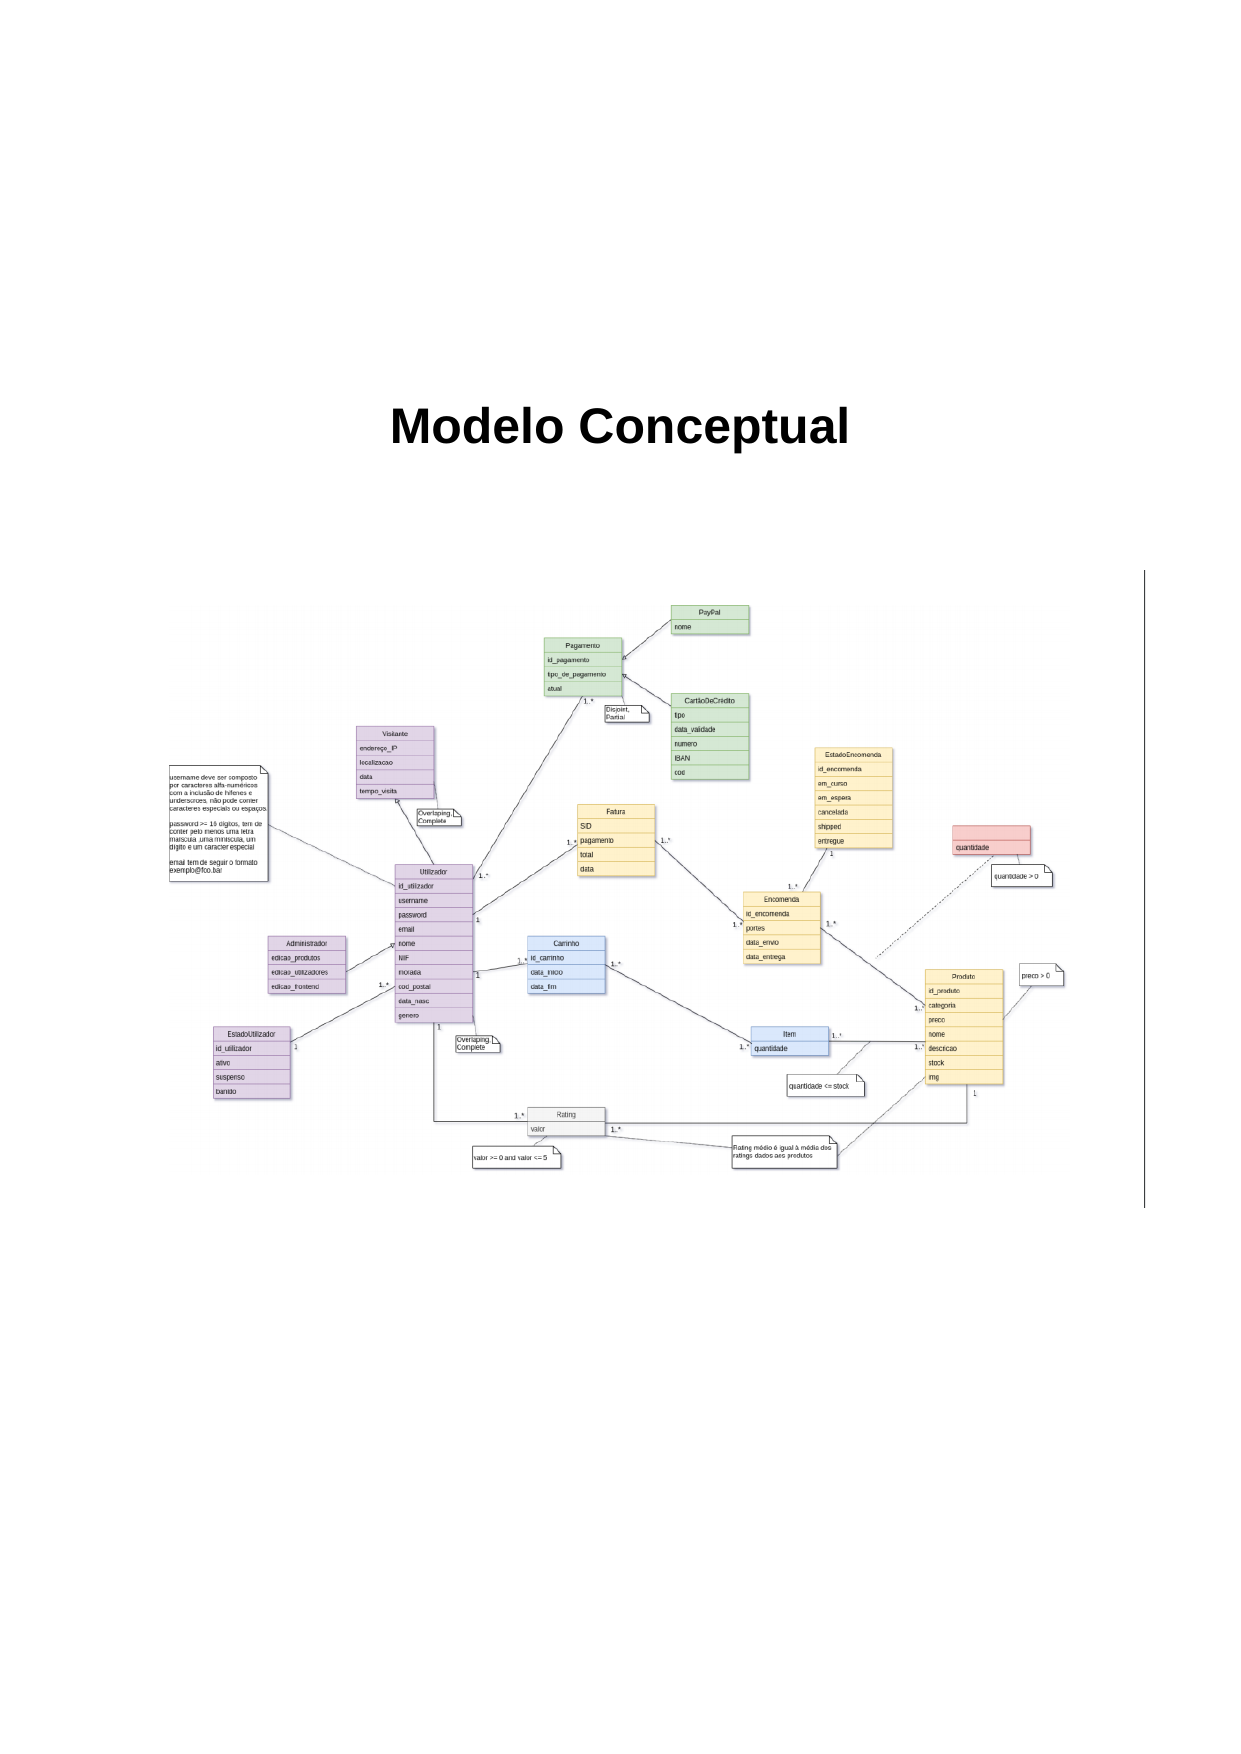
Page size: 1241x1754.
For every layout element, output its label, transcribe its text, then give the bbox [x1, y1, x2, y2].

text Modelo Conceptual [118, 397, 1122, 454]
picture [95, 570, 1146, 1208]
